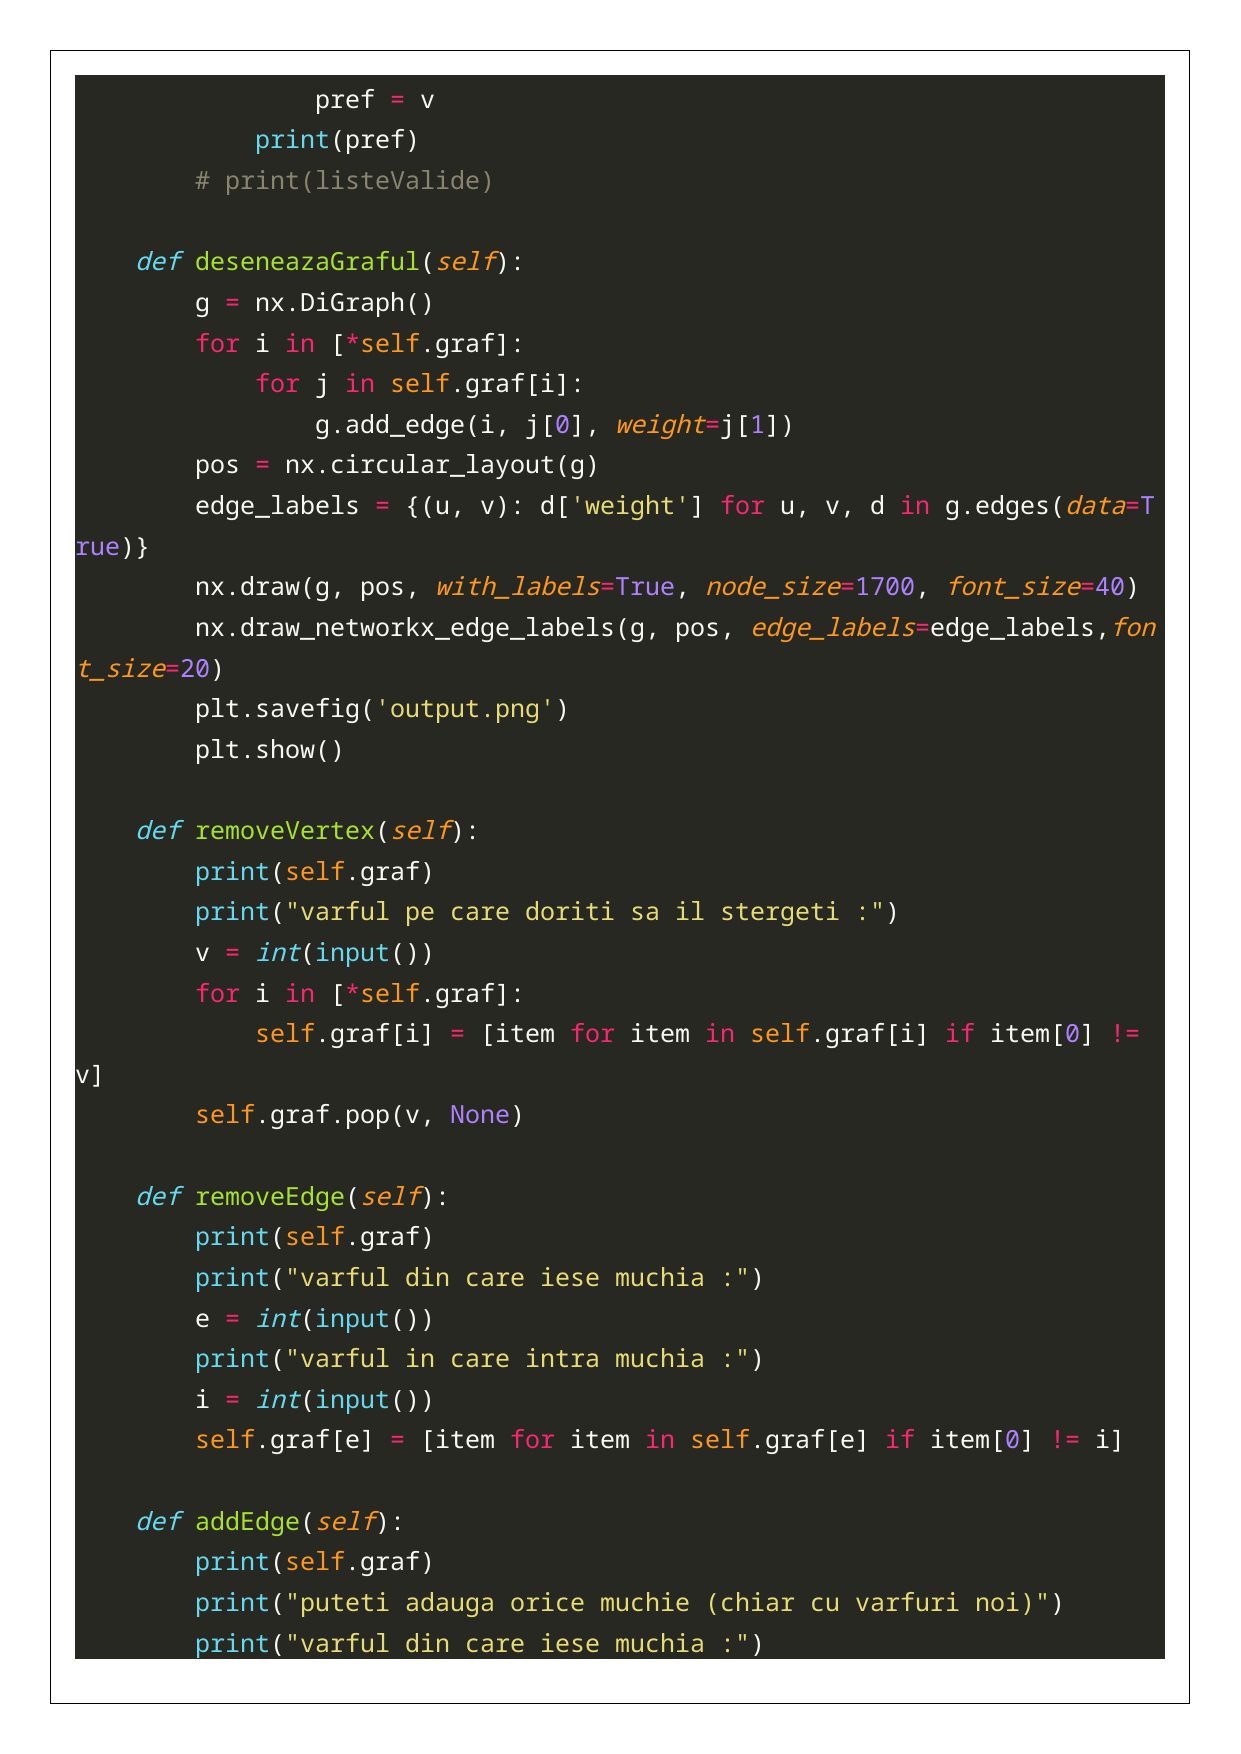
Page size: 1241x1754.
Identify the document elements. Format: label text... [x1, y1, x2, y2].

text g = nx.DiGraph() [75, 278, 1165, 319]
text for j in self.graf[i]: [75, 359, 1165, 400]
text print("varful pe care doriti sa il stergeti :") [75, 887, 1165, 928]
text edge_labels = {(u, v): d['weight'] for u, v, d in g.edges(data=True)} [75, 481, 1165, 562]
text e = int(input()) [75, 1294, 1165, 1334]
text print(pref) [75, 116, 1165, 156]
text print(self.graf) [75, 1537, 1165, 1578]
text plt.show() [75, 725, 1165, 766]
text print(self.graf) [75, 847, 1165, 887]
text g.add_edge(i, j[0], weight=j[1]) [75, 400, 1165, 441]
text for i in [*self.graf]: [75, 319, 1165, 359]
text print("varful in care intra muchia :") [75, 1334, 1165, 1375]
text nx.draw(g, pos, with_labels=True, node_size=1700, font_size=40) [75, 562, 1165, 603]
text # print(listeValide) [75, 156, 1165, 197]
text print("puteti adauga orice muchie (chiar cu varfuri noi)") [75, 1578, 1165, 1619]
text print("varful din care iese muchia :") [75, 1619, 1165, 1659]
text nx.draw_networkx_edge_labels(g, pos, edge_labels=edge_labels,font_size=20) [75, 603, 1165, 684]
text for i in [*self.graf]: [75, 969, 1165, 1009]
text pref = v [75, 75, 1165, 116]
text self.graf.pop(v, None) [75, 1091, 1165, 1131]
text def deseneazaGraful(self): [75, 237, 1165, 278]
text v = int(input()) [75, 928, 1165, 969]
text self.graf[i] = [item for item in self.graf[i] if item[0] != v] [75, 1009, 1165, 1091]
text pos = nx.circular_layout(g) [75, 441, 1165, 481]
text print(self.graf) [75, 1212, 1165, 1253]
text print("varful din care iese muchia :") [75, 1253, 1165, 1294]
text plt.savefig('output.png') [75, 684, 1165, 725]
text def addEdge(self): [75, 1497, 1165, 1537]
text def removeEdge(self): [75, 1172, 1165, 1212]
text def removeVertex(self): [75, 806, 1165, 847]
text i = int(input()) [75, 1375, 1165, 1416]
text self.graf[e] = [item for item in self.graf[e] if item[0] != i] [75, 1416, 1165, 1456]
